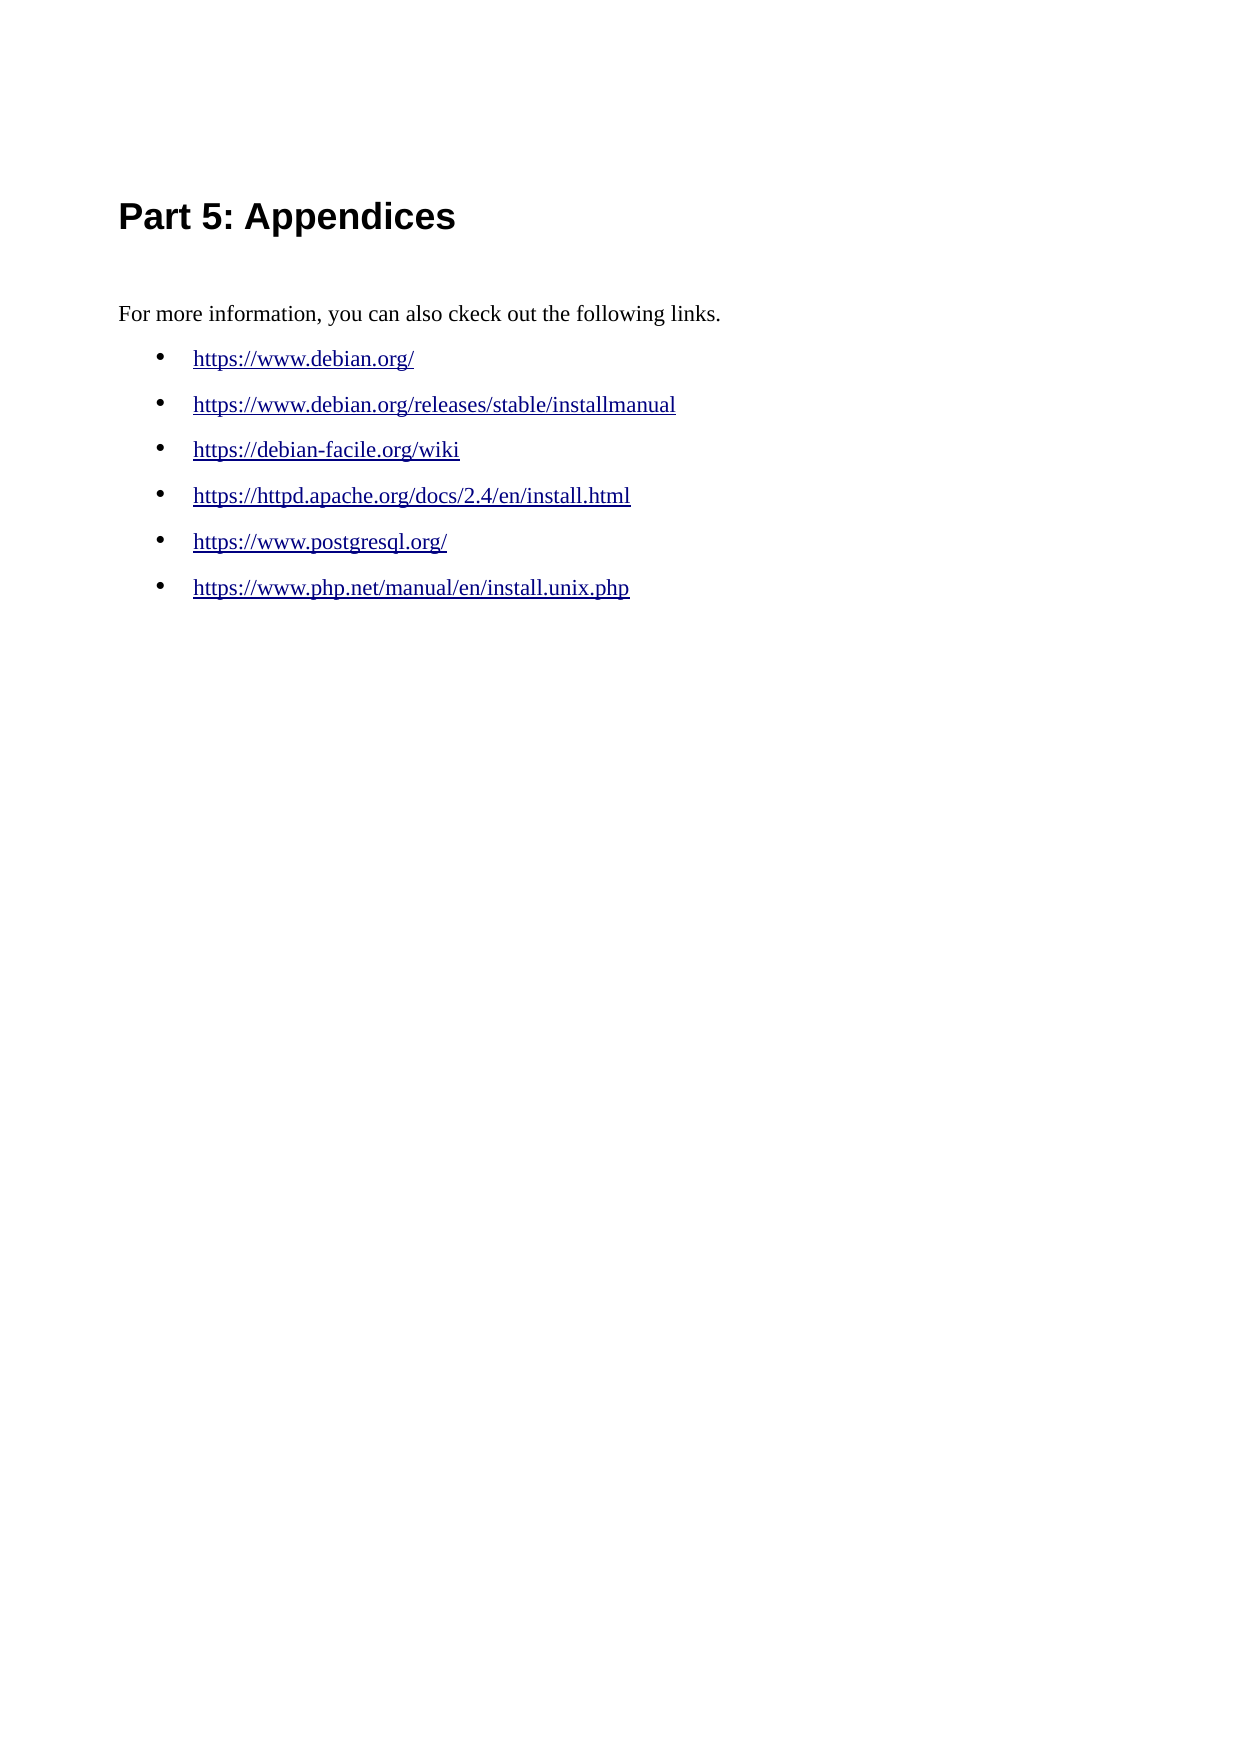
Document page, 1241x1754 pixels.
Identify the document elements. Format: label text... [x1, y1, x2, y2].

list https://www.postgresql.org/ [156, 528, 1122, 556]
list https://www.debian.org/ [156, 345, 1122, 372]
subtitle Part 5: Appendices [118, 194, 1122, 237]
text For more information, you can also ckeck out the following links. [118, 300, 1122, 326]
list https://httpd.apache.org/docs/2.4/en/install.html [156, 482, 1122, 510]
list https://www.php.net/manual/en/install.unix.php [156, 574, 1122, 602]
list https://debian-facile.org/wiki [156, 437, 1122, 464]
list https://www.debian.org/releases/stable/installmanual [156, 391, 1122, 418]
